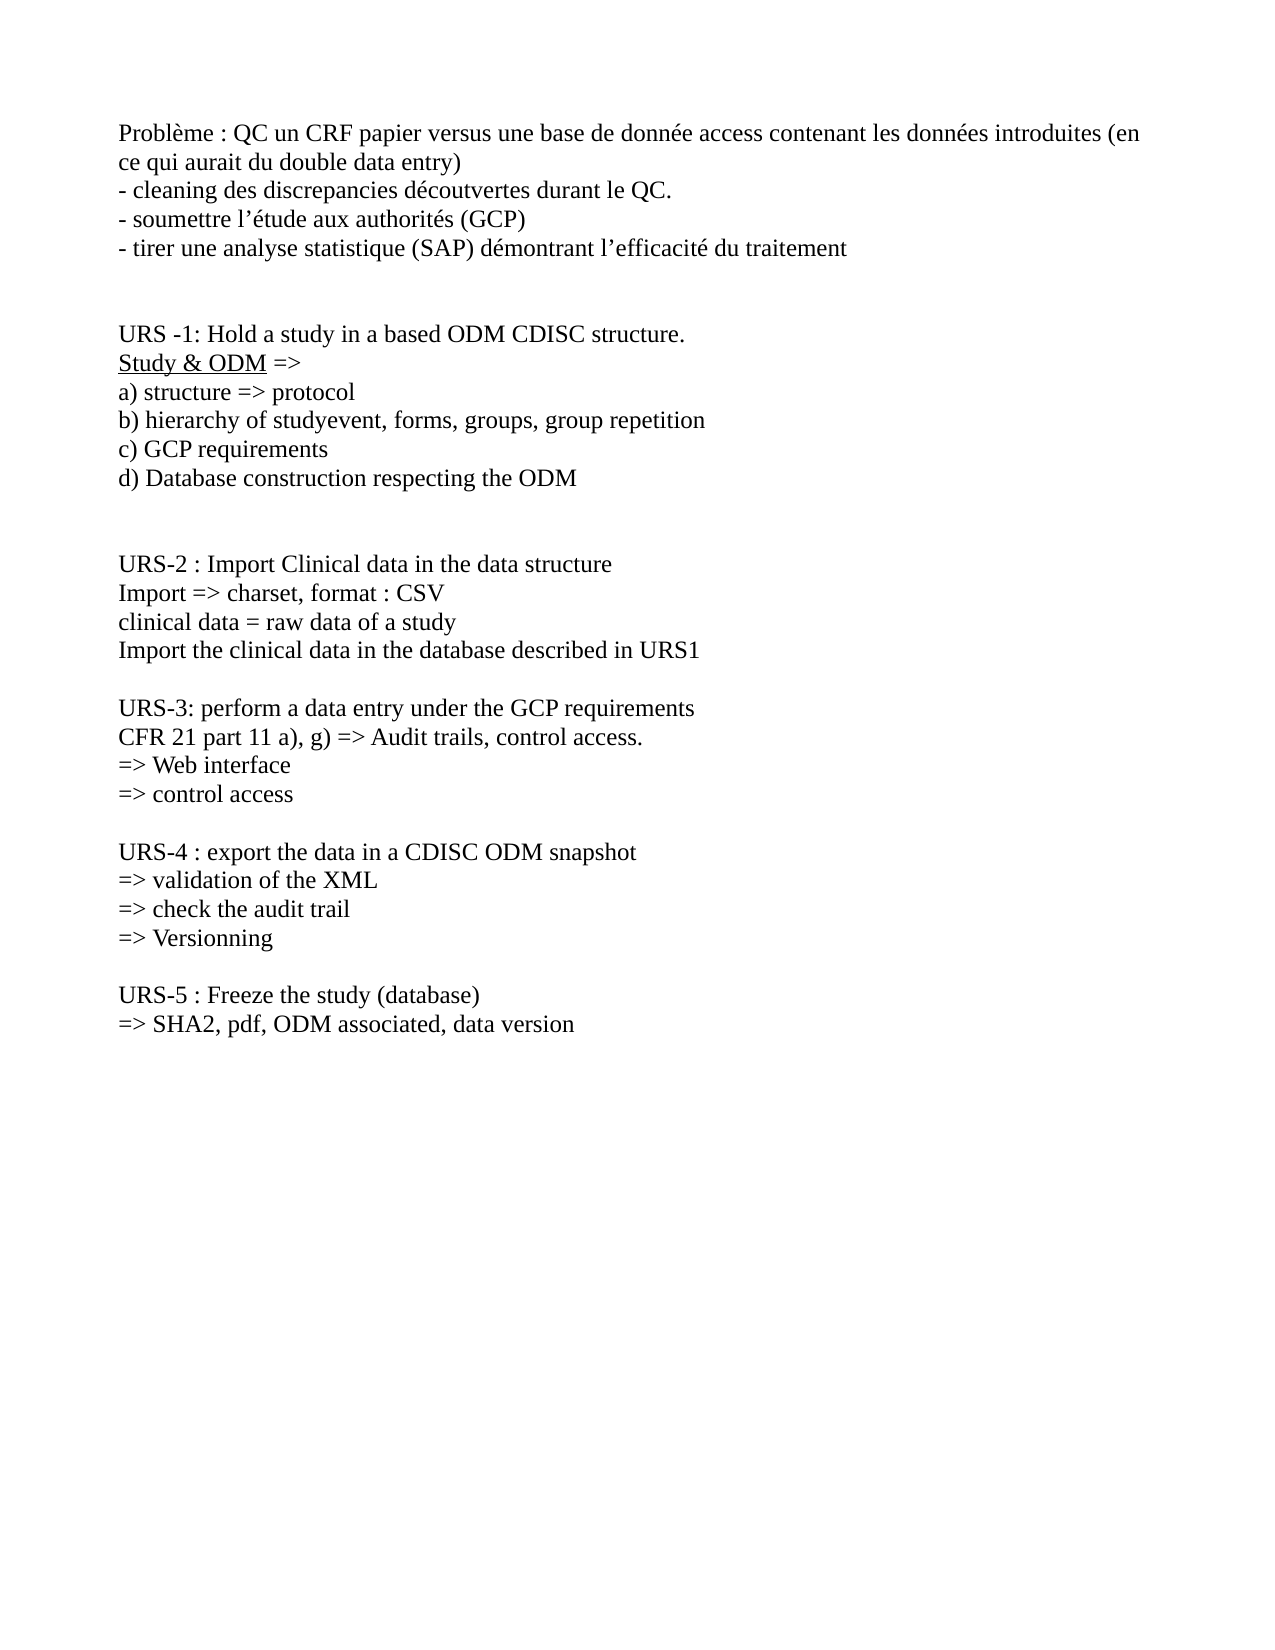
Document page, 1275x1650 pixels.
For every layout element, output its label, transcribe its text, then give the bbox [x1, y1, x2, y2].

text URS -1: Hold a study in a based ODM CDISC structure. [118, 319, 1157, 348]
text => control access [118, 779, 1157, 808]
text Import => charset, format : CSV [118, 578, 1157, 607]
text a) structure => protocol [118, 377, 1157, 406]
text URS-3: perform a data entry under the GCP requirements [118, 693, 1157, 722]
text Problème : QC un CRF papier versus une base de donnée access contenant les données introduites (en ce qui aurait du double data entry) [118, 118, 1157, 176]
text => Versionning [118, 923, 1157, 952]
text URS-4 : export the data in a CDISC ODM snapshot [118, 837, 1157, 866]
text c) GCP requirements [118, 434, 1157, 463]
text - cleaning des discrepancies découtvertes durant le QC. [118, 176, 1157, 204]
text clinical data = raw data of a study [118, 607, 1157, 636]
text => Web interface [118, 751, 1157, 779]
text => check the audit trail [118, 894, 1157, 923]
text URS-5 : Freeze the study (database) [118, 981, 1157, 1009]
text d) Database construction respecting the ODM [118, 463, 1157, 492]
text Study & ODM => [118, 348, 1157, 377]
text => SHA2, pdf, ODM associated, data version [118, 1009, 1157, 1038]
text - soumettre l’étude aux authorités (GCP) [118, 204, 1157, 233]
text Import the clinical data in the database described in URS1 [118, 636, 1157, 664]
text => validation of the XML [118, 866, 1157, 894]
text CFR 21 part 11 a), g) => Audit trails, control access. [118, 722, 1157, 751]
text - tirer une analyse statistique (SAP) démontrant l’efficacité du traitement [118, 233, 1157, 262]
text URS-2 : Import Clinical data in the data structure [118, 549, 1157, 578]
text b) hierarchy of studyevent, forms, groups, group repetition [118, 406, 1157, 434]
